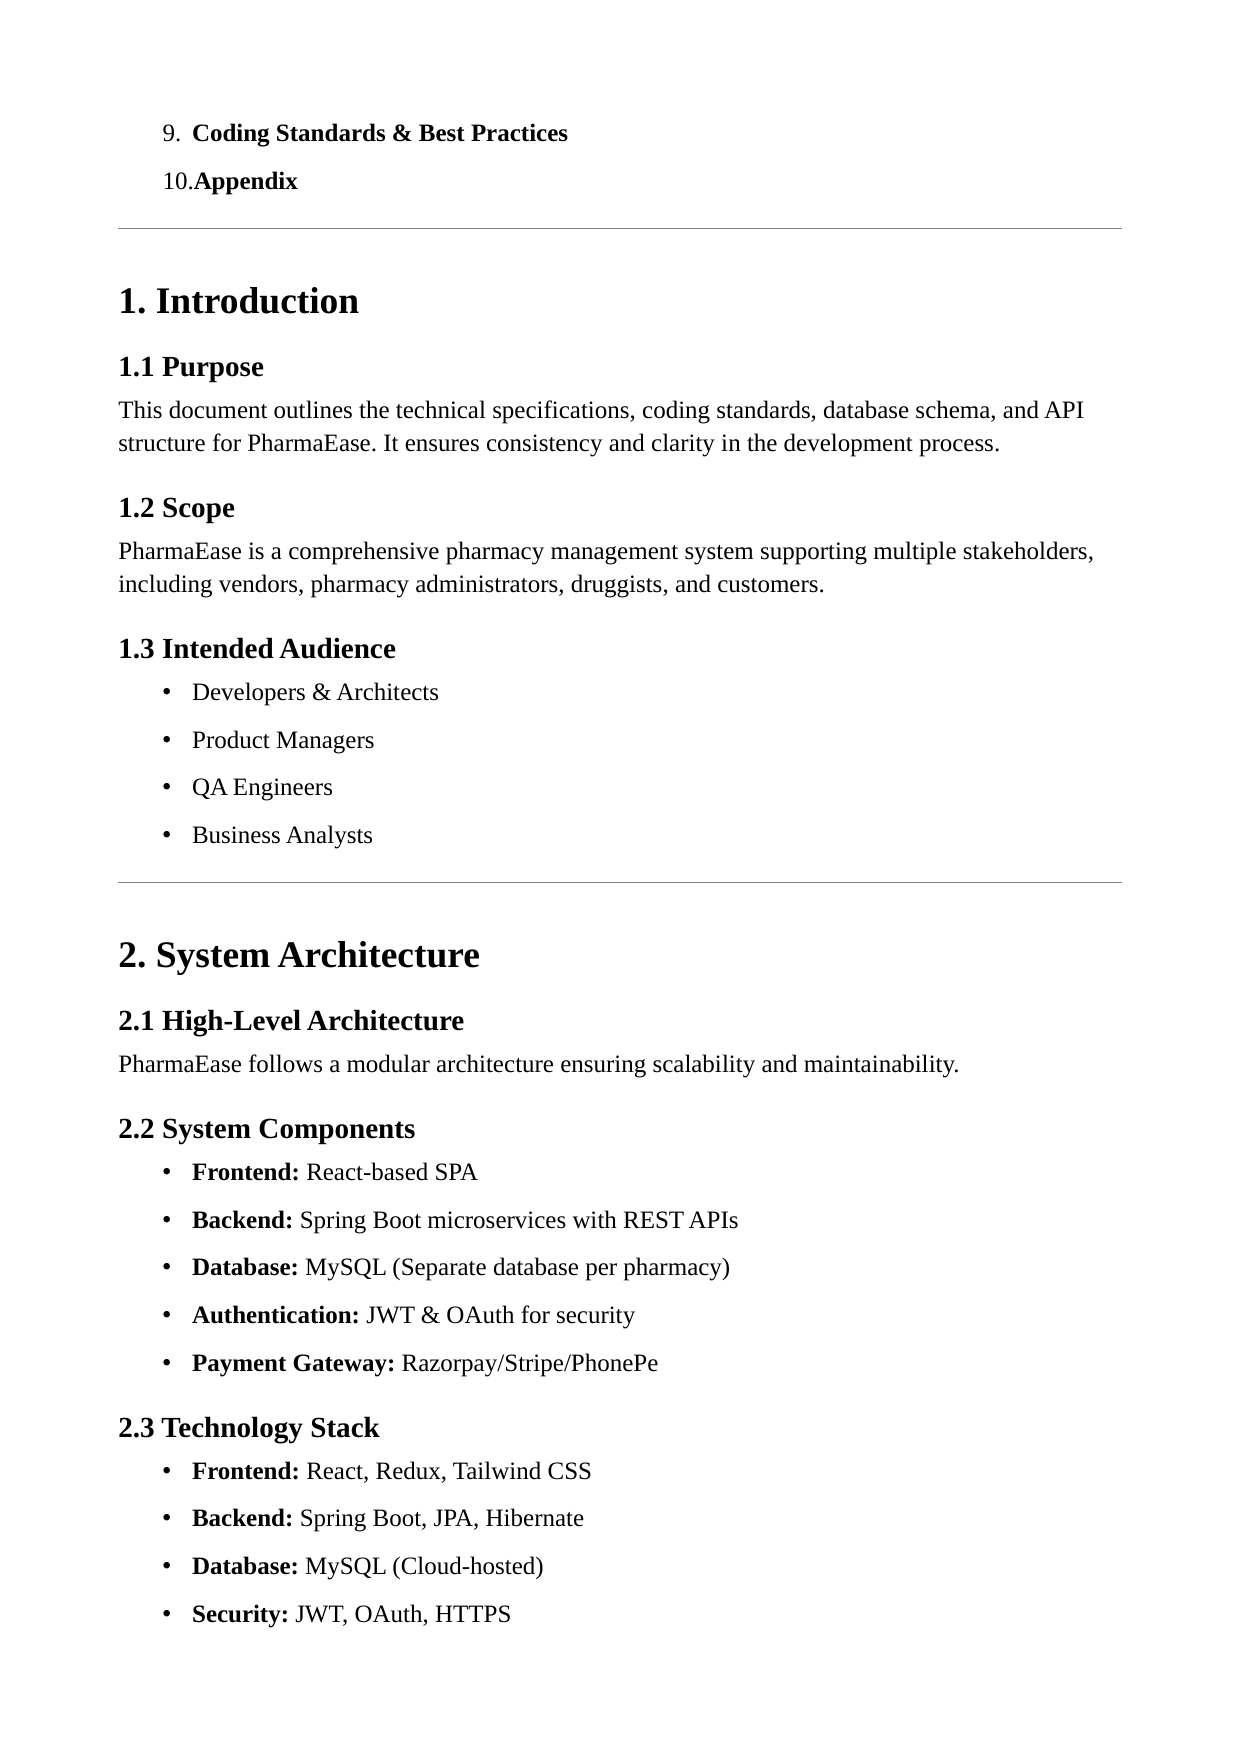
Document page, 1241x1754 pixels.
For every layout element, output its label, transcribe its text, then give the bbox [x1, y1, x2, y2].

subtitle 2.2 System Components [118, 1111, 1122, 1145]
subtitle 1.1 Purpose [118, 349, 1122, 382]
list Coding Standards & Best Practices [162, 118, 1122, 147]
list Backend: Spring Boot, JPA, Hibernate [162, 1503, 1122, 1532]
subtitle 1.3 Intended Audience [118, 631, 1122, 665]
list QA Engineers [162, 772, 1122, 801]
list Database: MySQL (Separate database per pharmacy) [162, 1252, 1122, 1281]
list Appendix [162, 166, 1122, 194]
subtitle 2.3 Technology Stack [118, 1410, 1122, 1443]
list Payment Gateway: Razorpay/Stripe/PhonePe [162, 1348, 1122, 1376]
list Frontend: React, Redux, Tailwind CSS [162, 1456, 1122, 1484]
subtitle 2.1 High-Level Architecture [118, 1003, 1122, 1036]
list Authentication: JWT & OAuth for security [162, 1300, 1122, 1329]
subtitle 2. System Architecture [118, 933, 1122, 976]
subtitle 1.2 Scope [118, 490, 1122, 523]
list Database: MySQL (Cloud-hosted) [162, 1551, 1122, 1580]
list Frontend: React-based SPA [162, 1157, 1122, 1186]
text This document outlines the technical specifications, coding standards, database schema, and API structure for PharmaEase. It ensures consistency and clarity in the development process. [118, 395, 1122, 456]
list Backend: Spring Boot microservices with REST APIs [162, 1205, 1122, 1233]
subtitle 1. Introduction [118, 278, 1122, 322]
text PharmaEase is a comprehensive pharmacy management system supporting multiple stakeholders, including vendors, pharmacy administrators, druggists, and customers. [118, 536, 1122, 598]
list Product Managers [162, 725, 1122, 753]
list Security: JWT, OAuth, HTTPS [162, 1599, 1122, 1627]
list Developers & Architects [162, 677, 1122, 706]
text PharmaEase follows a modular architecture ensuring scalability and maintainability. [118, 1049, 1122, 1078]
list Business Analysts [162, 820, 1122, 849]
